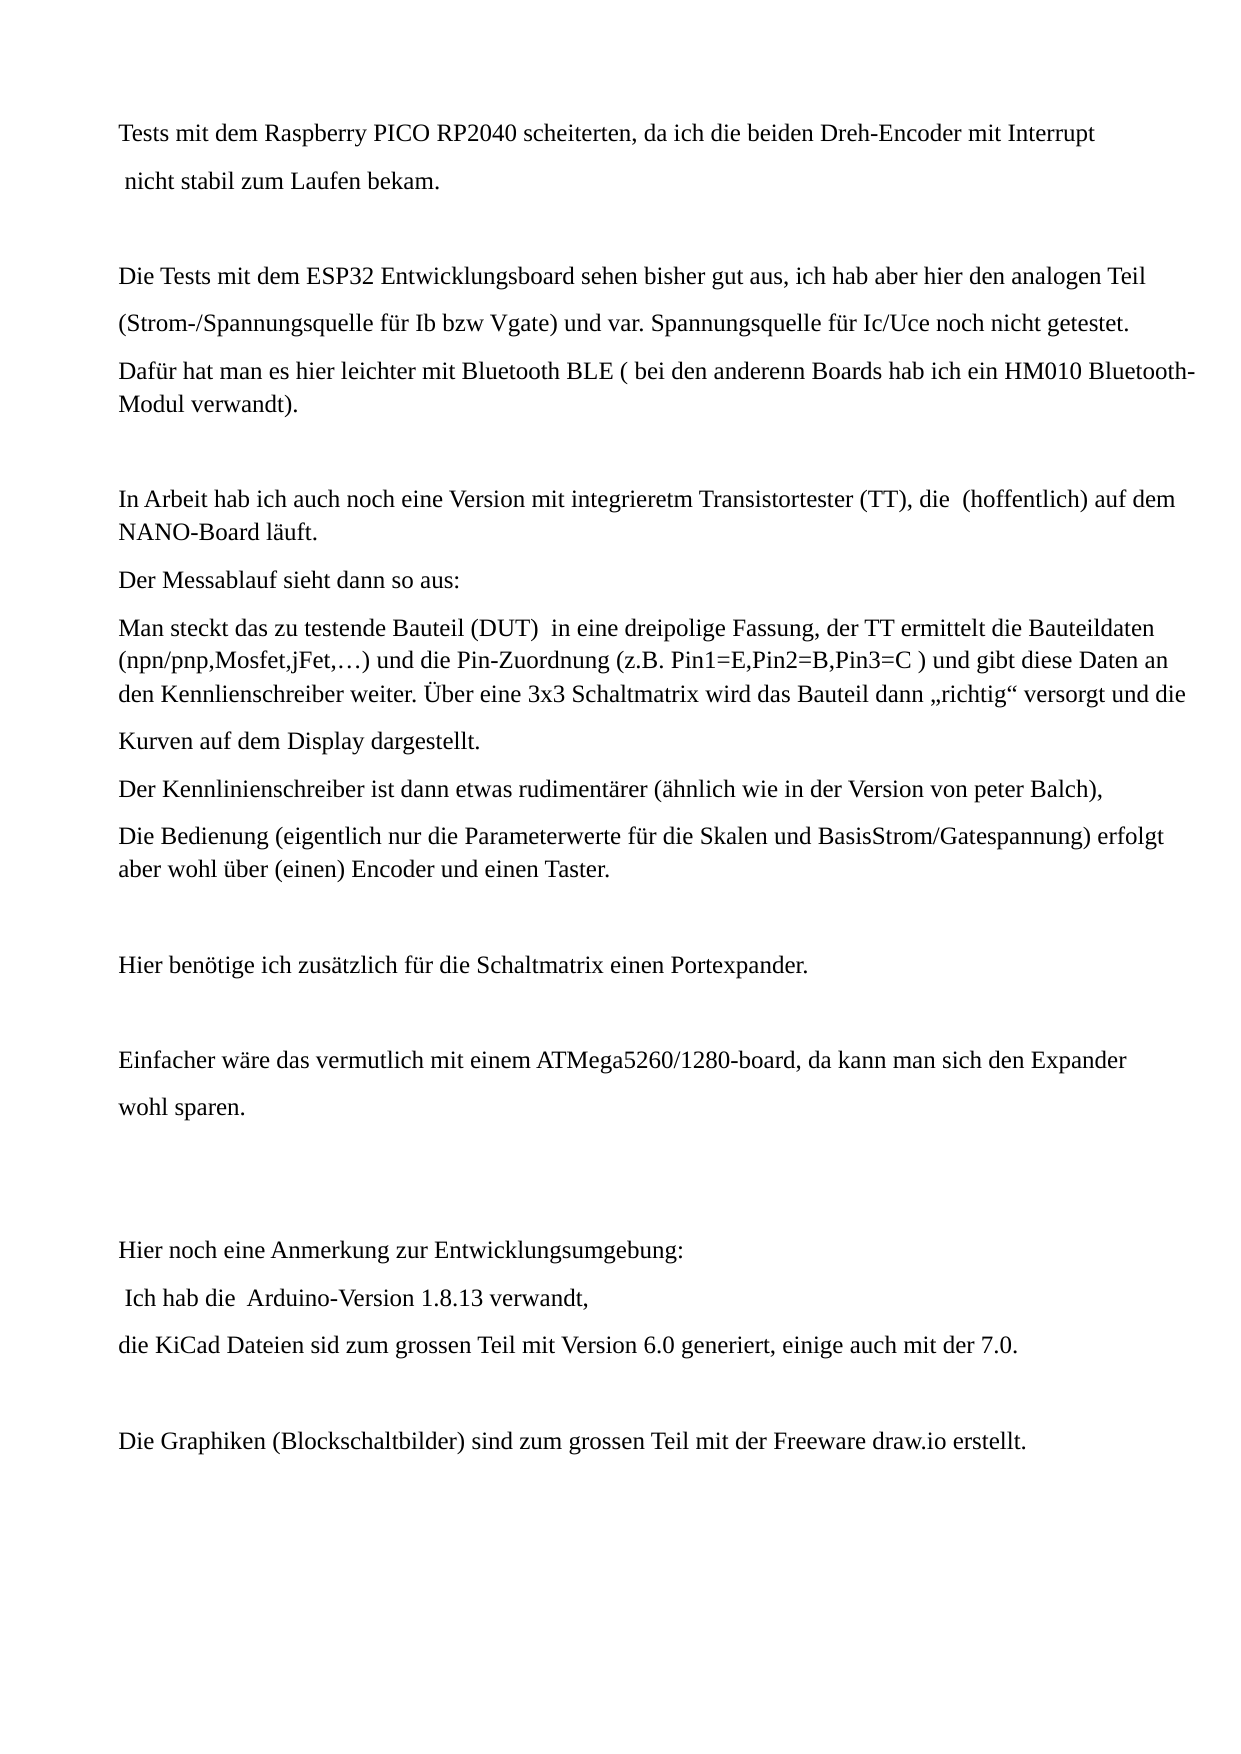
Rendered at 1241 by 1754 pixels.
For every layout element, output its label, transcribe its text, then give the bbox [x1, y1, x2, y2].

text wohl sparen. [118, 1092, 1199, 1121]
text Man steckt das zu testende Bauteil (DUT) in eine dreipolige Fassung, der TT ermittelt die Bauteildaten (npn/pnp,Mosfet,jFet,…) und die Pin-Zuordnung (z.B. Pin1=E,Pin2=B,Pin3=C ) und gibt diese Daten an den Kennlienschreiber weiter. Über eine 3x3 Schaltmatrix wird das Bauteil dann „richtig“ versorgt und die [118, 613, 1199, 707]
text (Strom-/Spannungsquelle für Ib bzw Vgate) und var. Spannungsquelle für Ic/Uce noch nicht getestet. [118, 308, 1199, 337]
text Einfacher wäre das vermutlich mit einem ATMega5260/1280-board, da kann man sich den Expander [118, 1045, 1199, 1074]
text Die Graphiken (Blockschaltbilder) sind zum grossen Teil mit der Freeware draw.io erstellt. [118, 1426, 1199, 1454]
text Der Messablauf sieht dann so aus: [118, 565, 1199, 594]
text Die Bedienung (eigentlich nur die Parameterwerte für die Skalen und BasisStrom/Gatespannung) erfolgt aber wohl über (einen) Encoder und einen Taster. [118, 821, 1199, 883]
text Ich hab die Arduino-Version 1.8.13 verwandt, [118, 1283, 1199, 1312]
text Die Tests mit dem ESP32 Entwicklungsboard sehen bisher gut aus, ich hab aber hier den analogen Teil [118, 261, 1199, 290]
text Der Kennlinienschreiber ist dann etwas rudimentärer (ähnlich wie in der Version von peter Balch), [118, 774, 1199, 803]
text Hier benötige ich zusätzlich für die Schaltmatrix einen Portexpander. [118, 950, 1199, 978]
text Kurven auf dem Display dargestellt. [118, 726, 1199, 755]
text In Arbeit hab ich auch noch eine Version mit integrieretm Transistortester (TT), die (hoffentlich) auf dem NANO-Board läuft. [118, 484, 1199, 546]
text Dafür hat man es hier leichter mit Bluetooth BLE ( bei den anderenn Boards hab ich ein HM010 Bluetooth-Modul verwandt). [118, 356, 1199, 418]
text die KiCad Dateien sid zum grossen Teil mit Version 6.0 generiert, einige auch mit der 7.0. [118, 1331, 1199, 1359]
text nicht stabil zum Laufen bekam. [118, 166, 1199, 194]
text Hier noch eine Anmerkung zur Entwicklungsumgebung: [118, 1235, 1199, 1264]
text Tests mit dem Raspberry PICO RP2040 scheiterten, da ich die beiden Dreh-Encoder mit Interrupt [118, 118, 1199, 147]
